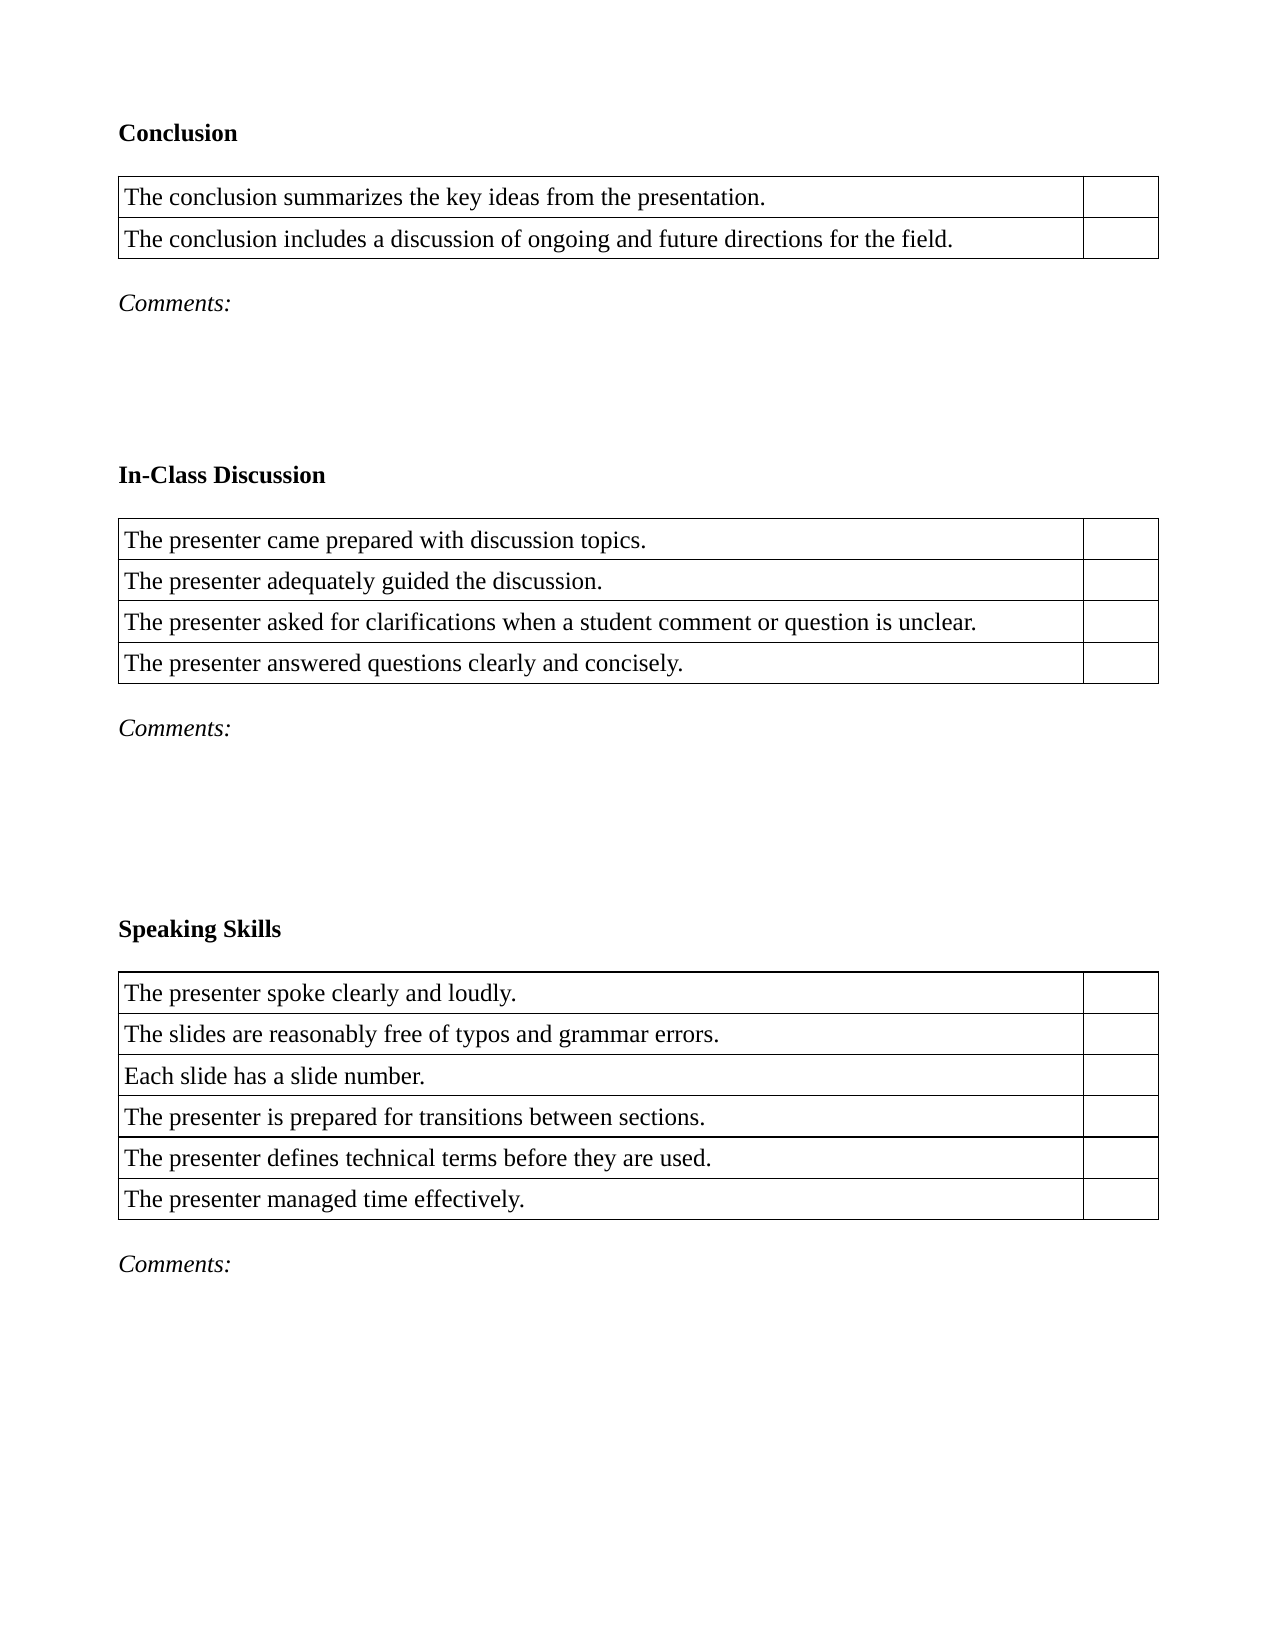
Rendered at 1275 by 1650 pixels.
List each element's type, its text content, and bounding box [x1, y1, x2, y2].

table_cell [1084, 1014, 1158, 1054]
text Comments: [118, 713, 1157, 741]
text Comments: [118, 1249, 1157, 1277]
table_cell [1084, 560, 1158, 600]
table_header [1084, 177, 1158, 217]
text In-Class Discussion [118, 460, 1157, 489]
table_cell Each slide has a slide number. [119, 1055, 1083, 1095]
table_cell The presenter managed time effectively. [119, 1179, 1083, 1219]
table_cell The slides are reasonably free of typos and grammar errors. [119, 1014, 1083, 1054]
table_cell The presenter is prepared for transitions between sections. [119, 1096, 1083, 1136]
text Comments: [118, 288, 1157, 317]
table_cell [1084, 601, 1158, 642]
table_cell [1084, 1138, 1158, 1178]
text Conclusion [118, 118, 1157, 147]
table_cell The presenter answered questions clearly and concisely. [119, 643, 1083, 683]
table_header The conclusion summarizes the key ideas from the presentation. [119, 177, 1083, 217]
table_header [1084, 519, 1158, 559]
table_cell [1084, 1096, 1158, 1136]
text Speaking Skills [118, 914, 1157, 943]
table_cell [1084, 643, 1158, 683]
table_cell The presenter defines technical terms before they are used. [119, 1138, 1083, 1178]
table_cell [1084, 1179, 1158, 1219]
table_header [1084, 973, 1158, 1013]
table_cell The presenter asked for clarifications when a student comment or question is unclear. [119, 601, 1083, 642]
table_cell [1084, 218, 1158, 258]
table_header The presenter came prepared with discussion topics. [119, 519, 1083, 559]
table_cell The conclusion includes a discussion of ongoing and future directions for the field. [119, 218, 1083, 258]
table_cell The presenter adequately guided the discussion. [119, 560, 1083, 600]
table_cell [1084, 1055, 1158, 1095]
table_header The presenter spoke clearly and loudly. [119, 973, 1083, 1013]
